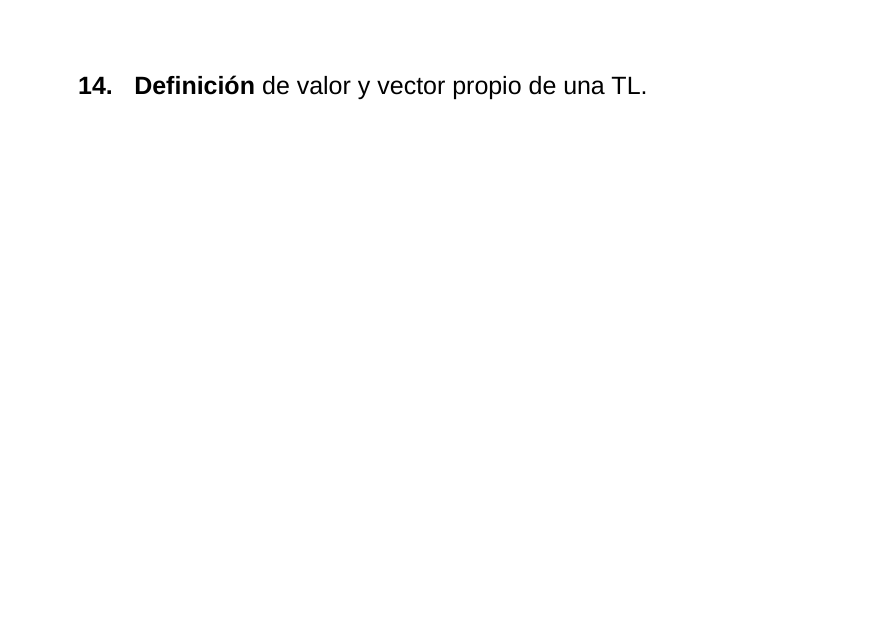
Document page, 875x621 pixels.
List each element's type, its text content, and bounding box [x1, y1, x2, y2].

list Definición de valor y vector propio de una TL. [78, 71, 815, 100]
